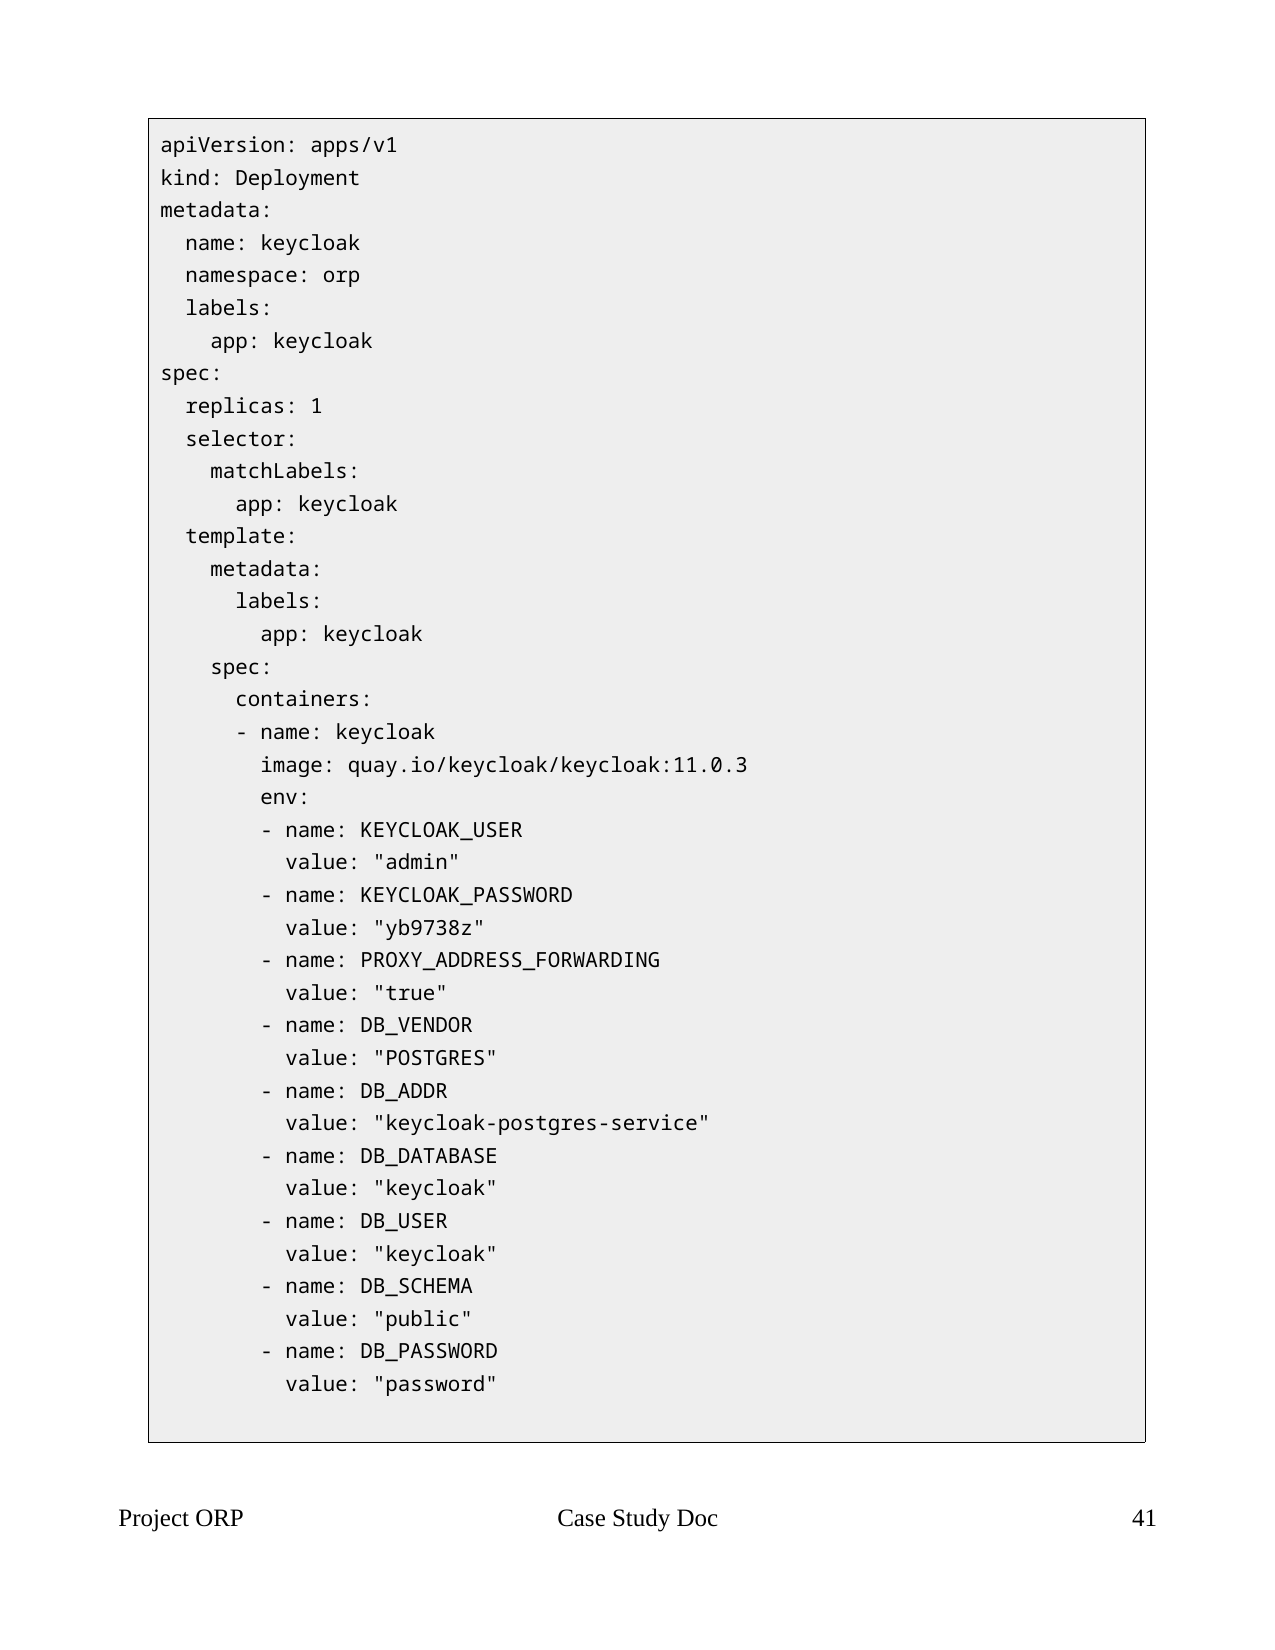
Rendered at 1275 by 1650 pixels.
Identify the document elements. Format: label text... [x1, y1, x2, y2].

text kind: Deployment [149, 151, 1145, 183]
text - name: keycloak [149, 705, 1145, 738]
text template: [149, 509, 1145, 542]
text - name: KEYCLOAK_USER [149, 803, 1145, 835]
text value: "POSTGRES" [149, 1031, 1145, 1064]
text spec: [149, 640, 1145, 672]
text value: "keycloak-postgres-service" [149, 1096, 1145, 1129]
text - name: PROXY_ADDRESS_FORWARDING [149, 933, 1145, 966]
text - name: DB_PASSWORD [149, 1324, 1145, 1357]
text namespace: orp [149, 248, 1145, 281]
text app: keycloak [149, 314, 1145, 346]
text env: [149, 770, 1145, 803]
text metadata: [149, 542, 1145, 574]
text - name: DB_VENDOR [149, 998, 1145, 1031]
text - name: DB_DATABASE [149, 1129, 1145, 1161]
text - name: DB_USER [149, 1194, 1145, 1227]
text spec: [149, 346, 1145, 379]
text replicas: 1 [149, 379, 1145, 412]
text labels: [149, 574, 1145, 607]
text value: "admin" [149, 835, 1145, 868]
text value: "password" [149, 1357, 1145, 1390]
text value: "keycloak" [149, 1227, 1145, 1259]
text metadata: [149, 183, 1145, 216]
text selector: [149, 412, 1145, 444]
text labels: [149, 281, 1145, 314]
text apiVersion: apps/v1 [149, 119, 1145, 151]
text matchLabels: [149, 444, 1145, 477]
text app: keycloak [149, 477, 1145, 509]
text value: "yb9738z" [149, 901, 1145, 933]
text value: "true" [149, 966, 1145, 998]
text - name: KEYCLOAK_PASSWORD [149, 868, 1145, 901]
text - name: DB_SCHEMA [149, 1259, 1145, 1292]
text - name: DB_ADDR [149, 1064, 1145, 1096]
text image: quay.io/keycloak/keycloak:11.0.3 [149, 738, 1145, 770]
text app: keycloak [149, 607, 1145, 640]
text value: "public" [149, 1292, 1145, 1324]
text name: keycloak [149, 216, 1145, 248]
text value: "keycloak" [149, 1161, 1145, 1194]
text containers: [149, 672, 1145, 705]
